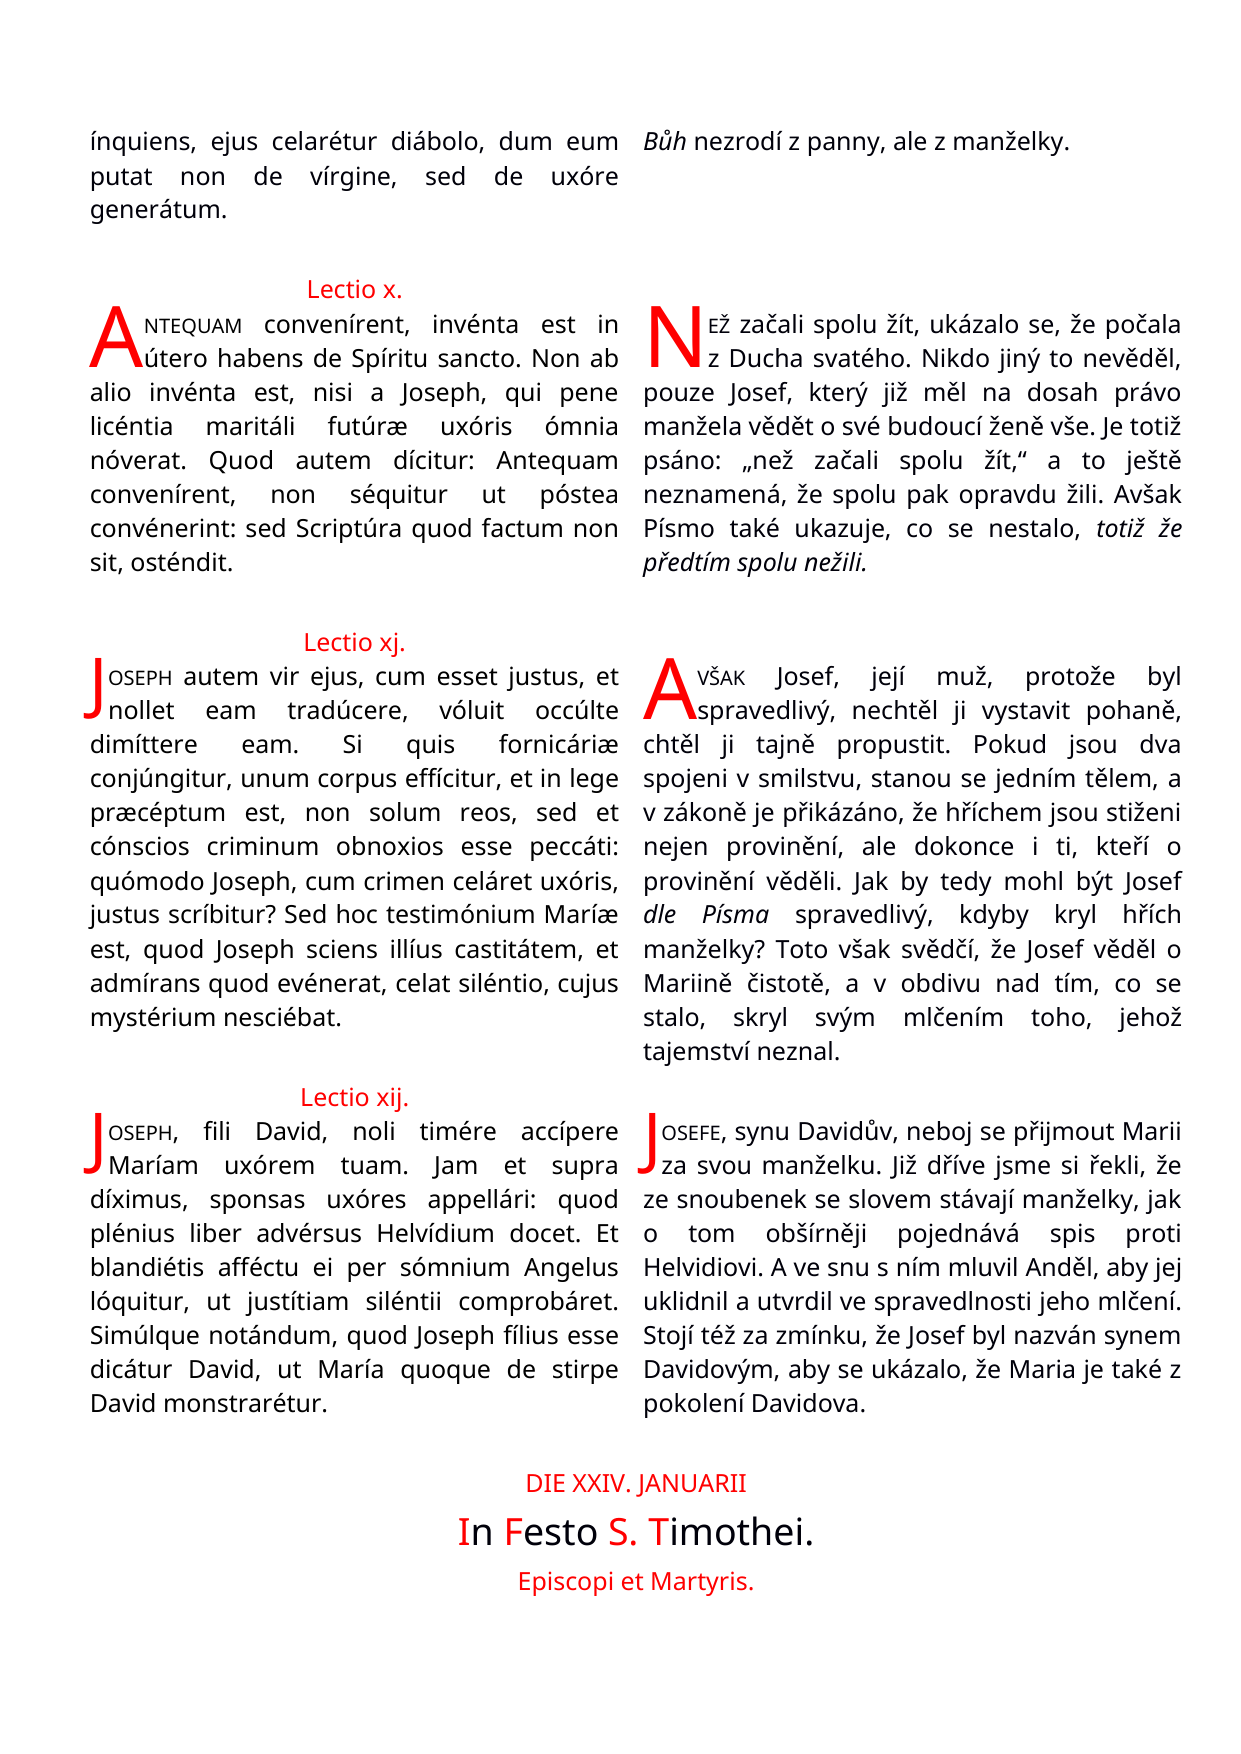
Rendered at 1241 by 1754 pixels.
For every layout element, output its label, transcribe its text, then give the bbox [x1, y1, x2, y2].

table_cell In III. Nocturno Léctio sancti Evangélii secúndum Matthæum. Lectio ix. Cap. 1. Cum esset desponsáta Mater Jesu Maria Joseph, ántequam convenírent, invénta est in útero habens de Spíritu Sancto. Et réliqua. Homilia sancti Hierónymi Presbýteri. Lib. 1 Comment. in Cap. 1. Matthæi. Quare non de símplici vírgine, sed de desponsáta concípitur? Primum, ut per generatiónem Joseph, orígo Maríæ monstrarétur: secúndo, ne lapidarétur a Judæis ut adúltera: tértio, ut in Ægyptum fúgiens habéret solátium. Martyr Ignátius étiam quartam áddidit causam, cur a desponsáta concéptus sit: Ut partus, ínquiens, ejus celarétur diábolo, dum eum putat non de vírgine, sed de uxóre generátum. [78, 118, 631, 266]
table_cell Lectio x. Antequam convenírent, invénta est in útero habens de Spíritu sancto. Non ab alio invénta est, nisi a Joseph, qui pene licéntia maritáli futúræ uxóris ómnia nóverat. Quod autem dícitur: Antequam convenírent, non séquitur ut póstea convénerint: sed Scriptúra quod factum non sit, osténdit. [78, 266, 631, 619]
table_cell Než začali spolu žít, ukázalo se, že počala z Ducha svatého. Nikdo jiný to nevěděl, pouze Josef, který již měl na dosah právo manžela vědět o své budoucí ženě vše. Je totiž psáno: „než začali spolu žít,“ a to ještě neznamená, že spolu pak opravdu žili. Avšak Písmo také ukazuje, co se nestalo, totiž že předtím spolu nežili. [631, 266, 1194, 619]
table_cell DIE XXIV. JANUARII In Festo S. Timothei. Episcopi et Martyris. [78, 1460, 1194, 1604]
table_cell Avšak Josef, její muž, protože byl spravedlivý, nechtěl ji vystavit pohaně, chtěl ji tajně propustit. Pokud jsou dva spojeni v smilstvu, stanou se jedním tělem, a v zákoně je přikázáno, že hříchem jsou stiženi nejen provinění, ale dokonce i ti, kteří o provinění věděli. Jak by tedy mohl být Josef dle Písma spravedlivý, kdyby kryl hřích manželky? Toto však svědčí, že Josef věděl o Mariině čistotě, a v obdivu nad tím, co se stalo, skryl svým mlčením toho, jehož tajemství neznal. [631, 619, 1194, 1073]
table_cell Lectio xij. Joseph, fili David, noli timére accípere Maríam uxórem tuam. Jam et supra díximus, sponsas uxóres appellári: quod plénius liber advérsus Helvídium docet. Et blandiétis afféctu ei per sómnium Angelus lóquitur, ut justítiam siléntii comprobáret. Simúlque notándum, quod Joseph fílius esse dicátur David, ut María quoque de stirpe David monstrarétur. [78, 1074, 631, 1460]
table_cell Když Maria, matka Ježíšova, byla zasnoubena s Josefem, než začali spolu žít, ukázalo se, že počala z Ducha svatého. A ostatní. Proč byl Pán počat ze zasnoubené ženy a ne z prosté panny? Za prvé, aby se skrze původ Josefův ukázal i původ Mariin. Za druhé, aby nebyla Židy ukamenována jako cizoložnice. A za třetí, aby měla pomoc a útěchu, až bude muset uprchnout do Egypta. Ignác Mučedník přidává ještě čtvrtý důvod, proč byl Pán počat ze zasnoubené ženy: aby zrození Páně bylo skryto před ďáblem, neboť ten si myslel, že se Bůh nezrodí z panny, ale z manželky. [631, 118, 1194, 266]
table_cell Josefe, synu Davidův, neboj se přijmout Marii za svou manželku. Již dříve jsme si řekli, že ze snoubenek se slovem stávají manželky, jak o tom obšírněji pojednává spis proti Helvidiovi. A ve snu s ním mluvil Anděl, aby jej uklidnil a utvrdil ve spravedlnosti jeho mlčení. Stojí též za zmínku, že Josef byl nazván synem Davidovým, aby se ukázalo, že Maria je také z pokolení Davidova. [631, 1074, 1194, 1460]
table_cell Lectio xj. Joseph autem vir ejus, cum esset justus, et nollet eam tradúcere, vóluit occúlte dimíttere eam. Si quis fornicáriæ conjúngitur, unum corpus effícitur, et in lege præcéptum est, non solum reos, sed et cónscios criminum obnoxios esse peccáti: quómodo Joseph, cum crimen celáret uxóris, justus scríbitur? Sed hoc testimónium Maríæ est, quod Joseph sciens illíus castitátem, et admírans quod evénerat, celat siléntio, cujus mystérium nesciébat. [78, 619, 631, 1073]
